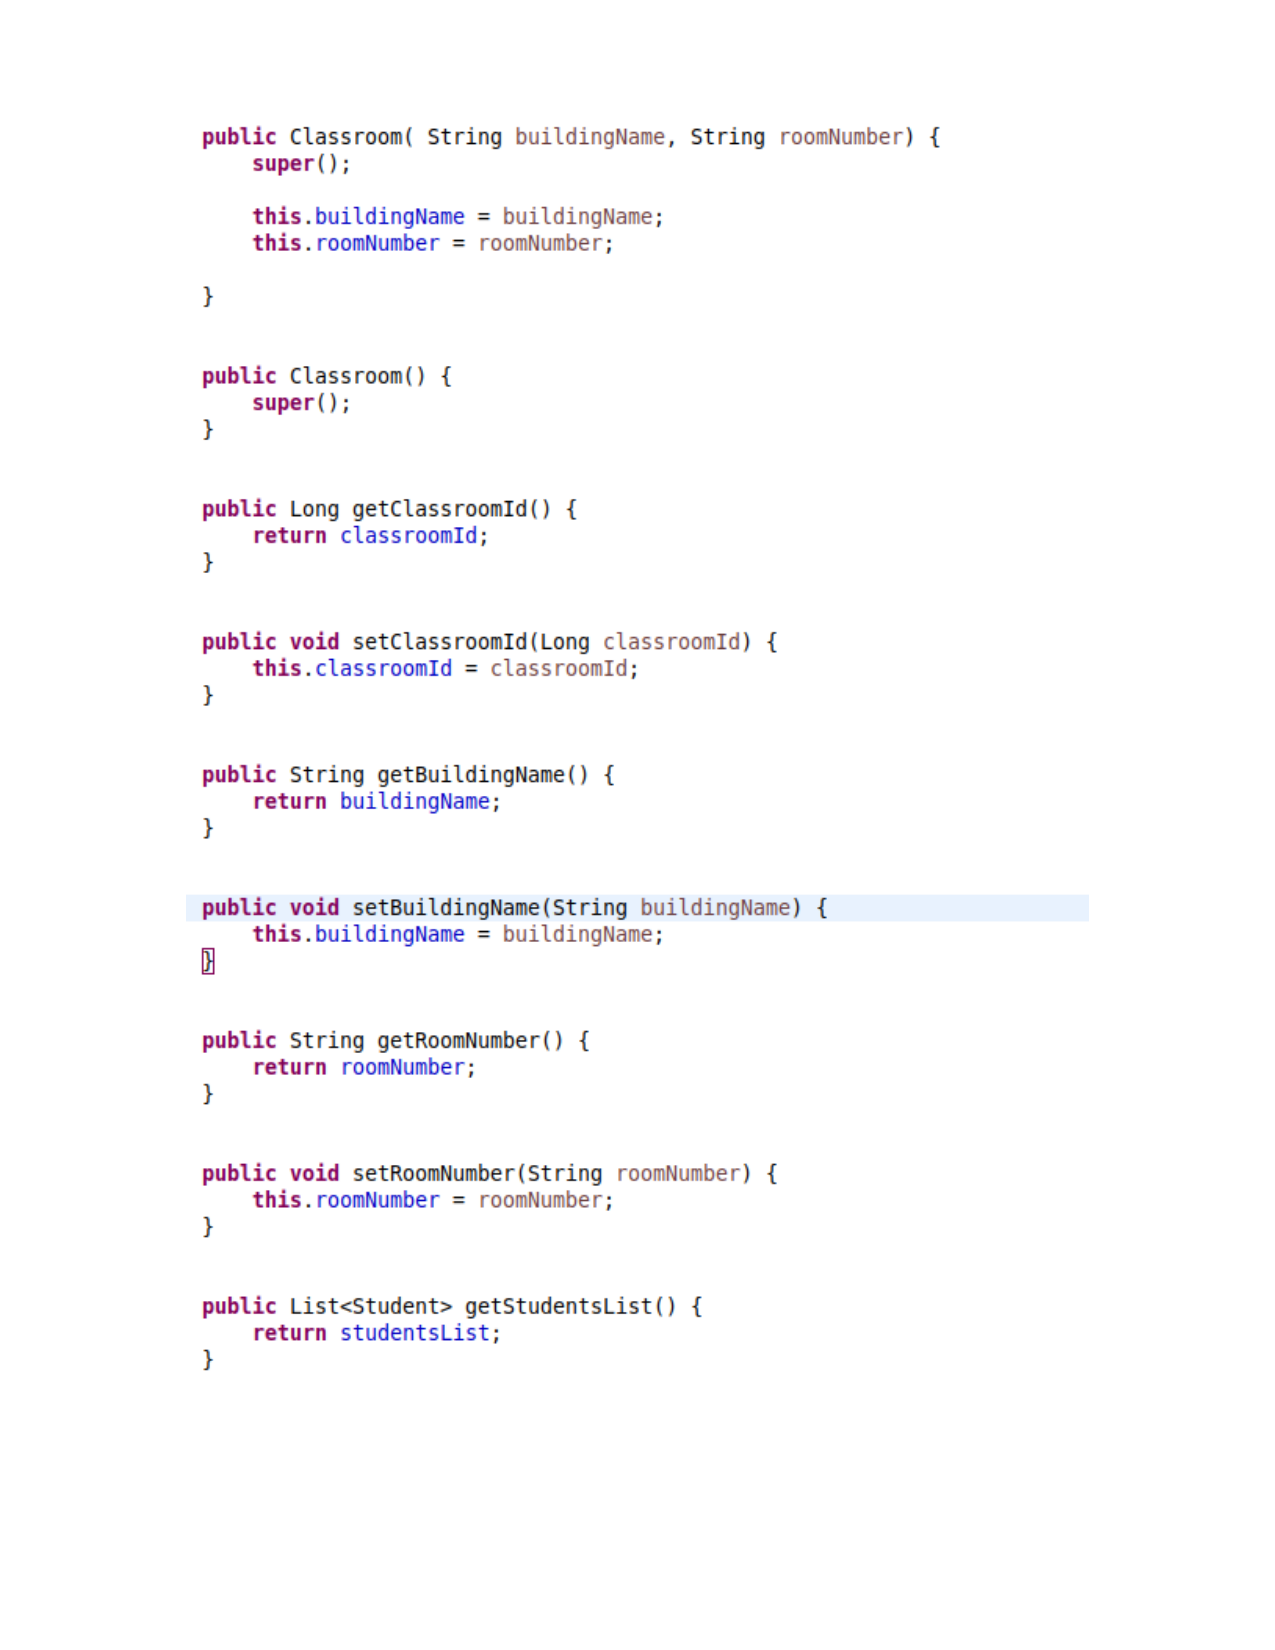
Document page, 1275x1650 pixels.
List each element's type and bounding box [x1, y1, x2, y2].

picture [186, 118, 1089, 1386]
